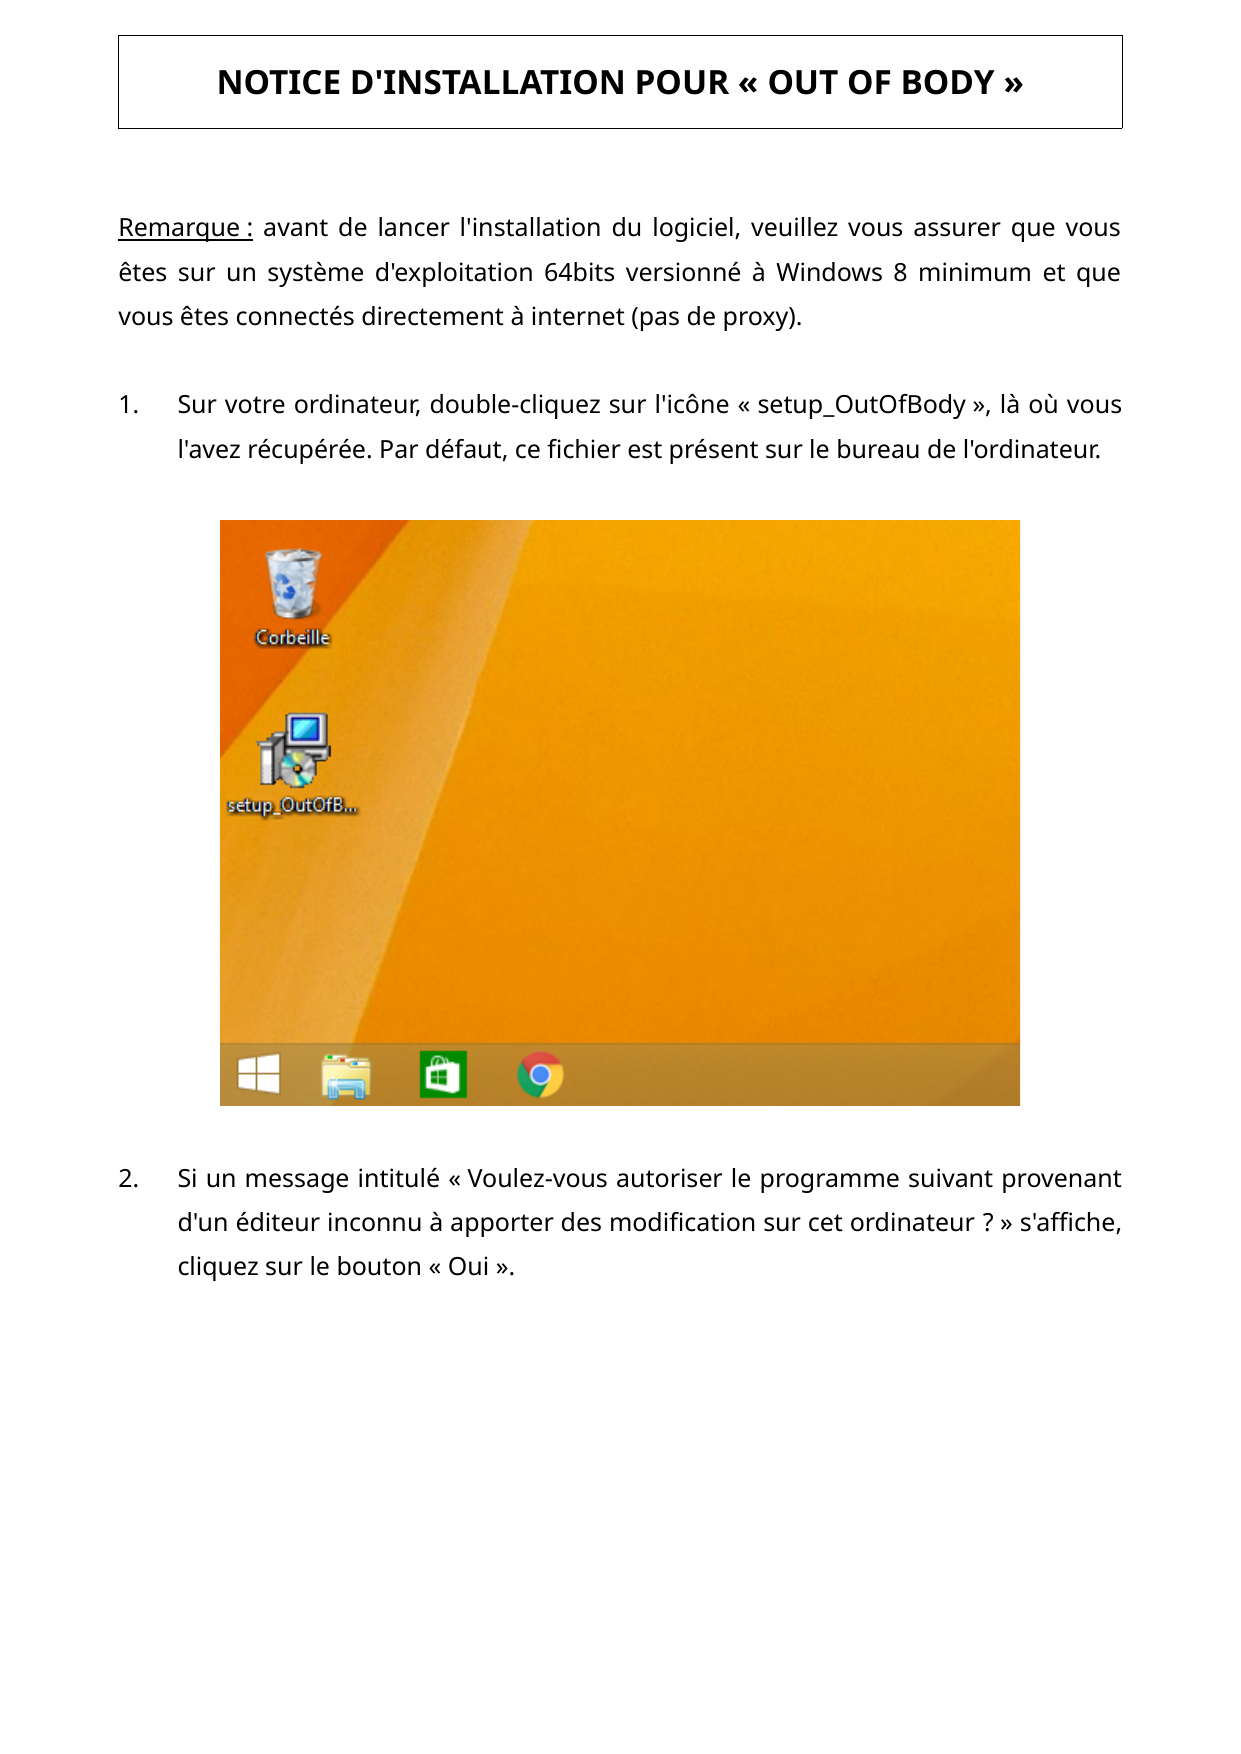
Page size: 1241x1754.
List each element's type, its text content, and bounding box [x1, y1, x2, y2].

text Remarque : avant de lancer l'installation du logiciel, veuillez vous assurer que vous êtes sur un système d'exploitation 64bits versionné à Windows 8 minimum et que vous êtes connectés directement à internet (pas de proxy). [118, 210, 1122, 333]
list Si un message intitulé « Voulez-vous autoriser le programme suivant provenant d'un éditeur inconnu à apporter des modification sur cet ordinateur ? » s'affiche, cliquez sur le bouton « Oui ». [118, 1160, 1122, 1283]
title NOTICE D'INSTALLATION POUR « OUT OF BODY » [119, 36, 1122, 128]
list Sur votre ordinateur, double-cliquez sur l'icône « setup_OutOfBody », là où vous l'avez récupérée. Par défaut, ce fichier est présent sur le bureau de l'ordinateur. [118, 387, 1122, 466]
picture [220, 520, 1020, 1106]
